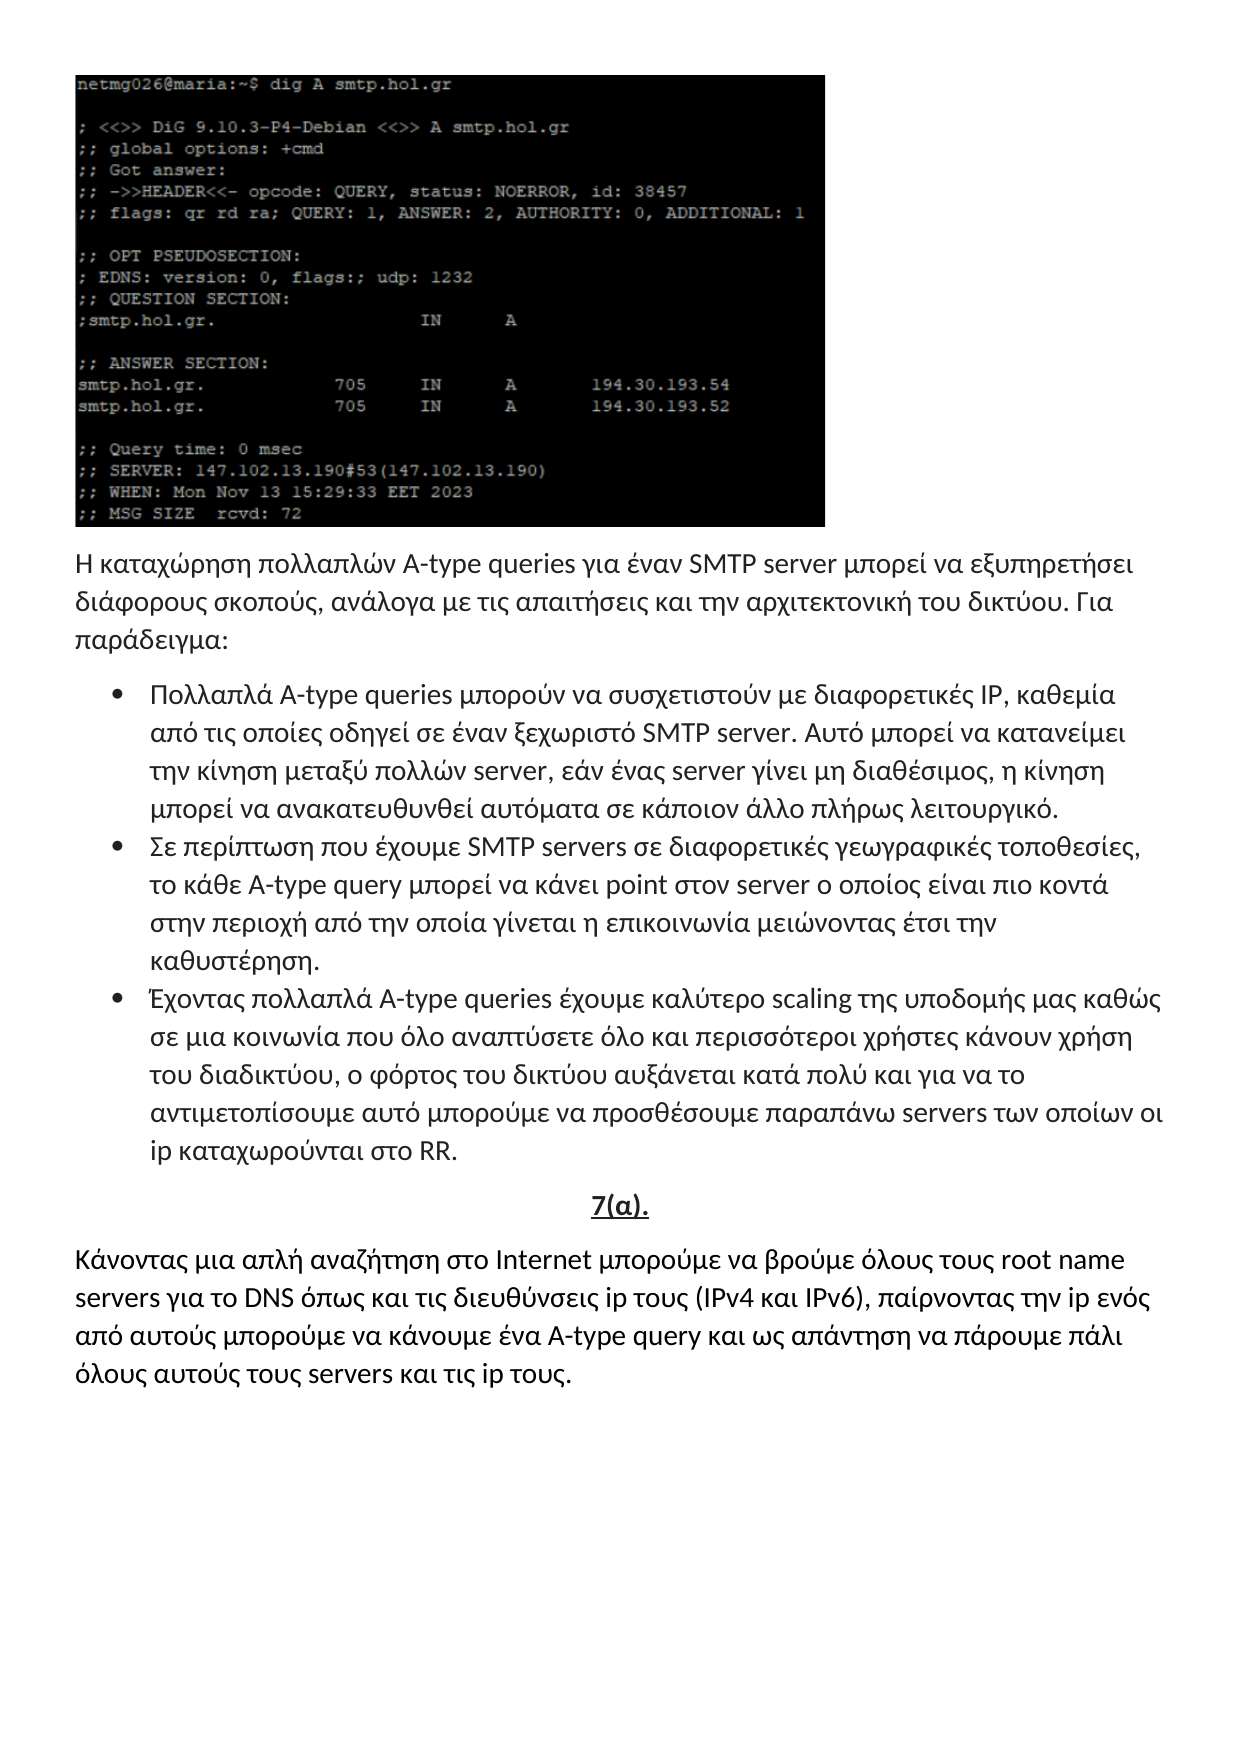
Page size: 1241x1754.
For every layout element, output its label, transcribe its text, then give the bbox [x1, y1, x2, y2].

text Η καταχώρηση πολλαπλών A-type queries για έναν SMTP server μπορεί να εξυπηρετήσει διάφορους σκοπούς, ανάλογα με τις απαιτήσεις και την αρχιτεκτονική του δικτύου. Για παράδειγμα: [75, 545, 1165, 657]
list Σε περίπτωση που έχουμε SMTP servers σε διαφορετικές γεωγραφικές τοποθεσίες, το κάθε A-type query μπορεί να κάνει point στον server ο οποίος είναι πιο κοντά στην περιοχή από την οποία γίνεται η επικοινωνία μειώνοντας έτσι την καθυστέρηση. [112, 828, 1165, 978]
list Πολλαπλά A-type queries μπορούν να συσχετιστούν με διαφορετικές IP, καθεμία από τις οποίες οδηγεί σε έναν ξεχωριστό SMTP server. Αυτό μπορεί να κατανείμει την κίνηση μεταξύ πολλών server, εάν ένας server γίνει μη διαθέσιμος, η κίνηση μπορεί να ανακατευθυνθεί αυτόματα σε κάποιον άλλο πλήρως λειτουργικό. [112, 676, 1165, 826]
text Κάνοντας μια απλή αναζήτηση στο Internet μπορούμε να βρούμε όλους τους root name servers για το DNS όπως και τις διευθύνσεις ip τους (IPv4 και IPv6), παίρνοντας την ip ενός από αυτούς μπορούμε να κάνουμε ένα A-type query και ως απάντηση να πάρουμε πάλι όλους αυτούς τους servers και τις ip τους. [75, 1241, 1165, 1391]
text 7(α). [75, 1187, 1165, 1222]
list Έχοντας πολλαπλά A-type queries έχουμε καλύτερο scaling της υποδομής μας καθώς σε μια κοινωνία που όλο αναπτύσετε όλο και περισσότεροι χρήστες κάνουν χρήση του διαδικτύου, ο φόρτος του δικτύου αυξάνεται κατά πολύ και για να το αντιμετοπίσουμε αυτό μπορούμε να προσθέσουμε παραπάνω servers των οποίων οι ip καταχωρούνται στο RR. [112, 980, 1165, 1168]
